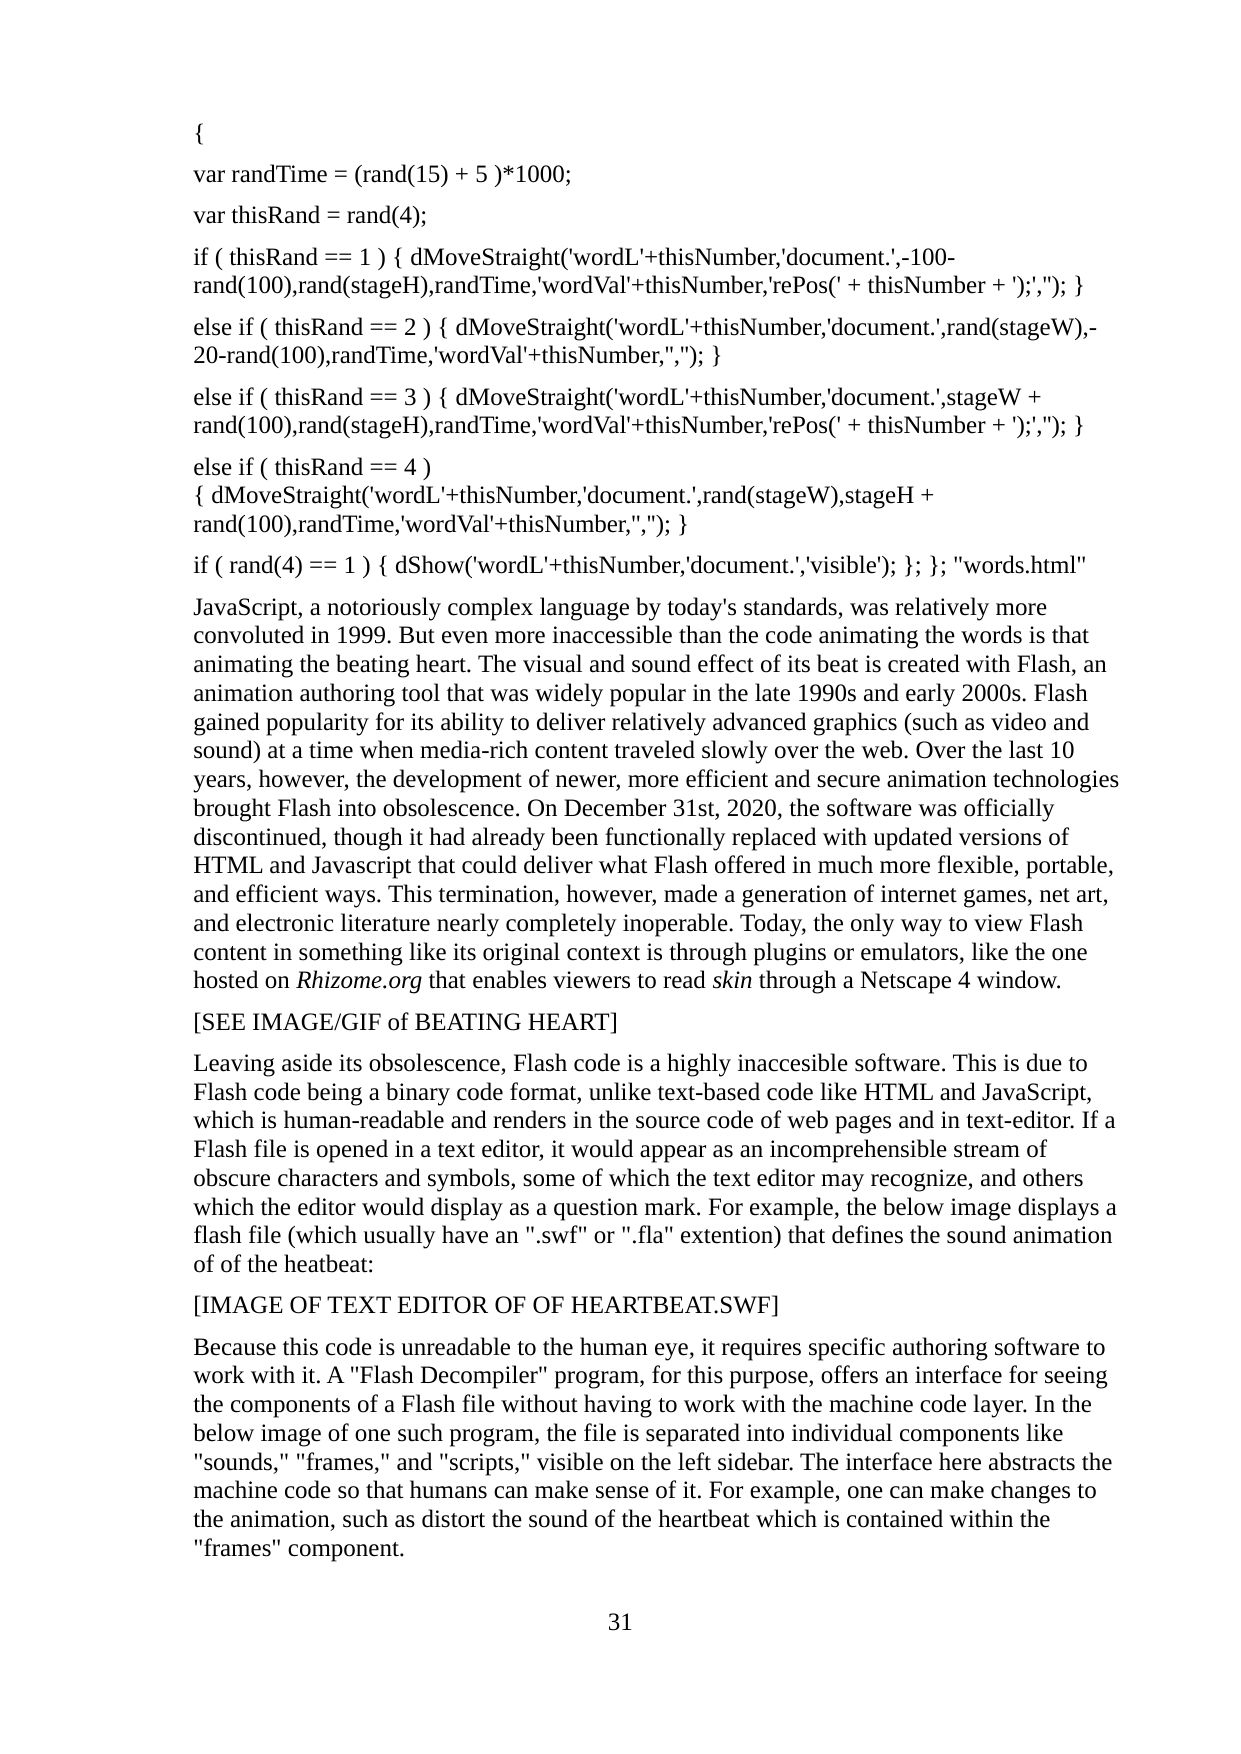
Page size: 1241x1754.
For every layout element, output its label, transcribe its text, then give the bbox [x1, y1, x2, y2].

list { [156, 118, 1122, 147]
list if ( thisRand == 1 ) { dMoveStraight('wordL'+thisNumber,'document.',-100-rand(100),rand(stageH),randTime,'wordVal'+thisNumber,'rePos(' + thisNumber + ');',''); } [156, 242, 1122, 299]
list var randTime = (rand(15) + 5 )*1000; [156, 159, 1122, 188]
list else if ( thisRand == 4 ) { dMoveStraight('wordL'+thisNumber,'document.',rand(stageW),stageH + rand(100),randTime,'wordVal'+thisNumber,'',''); } [156, 452, 1122, 538]
list if ( rand(4) == 1 ) { dShow('wordL'+thisNumber,'document.','visible'); }; }; "words.html" [156, 551, 1122, 579]
list [SEE IMAGE/GIF of BEATING HEART] [156, 1007, 1122, 1036]
list else if ( thisRand == 2 ) { dMoveStraight('wordL'+thisNumber,'document.',rand(stageW),-20-rand(100),randTime,'wordVal'+thisNumber,'',''); } [156, 312, 1122, 369]
list var thisRand = rand(4); [156, 201, 1122, 229]
list Because this code is unreadable to the human eye, it requires specific authoring software to work with it. A "Flash Decompiler" program, for this purpose, offers an interface for seeing the components of a Flash file without having to work with the machine code layer. In the below image of one such program, the file is separated into individual components like "sounds," "frames," and "scripts," visible on the left sidebar. The interface here abstracts the machine code so that humans can make sense of it. For example, one can make changes to the animation, such as distort the sound of the heartbeat which is contained within the "frames" component. [156, 1332, 1122, 1562]
list JavaScript, a notoriously complex language by today's standards, was relatively more convoluted in 1999. But even more inaccessible than the code animating the words is that animating the beating heart. The visual and sound effect of its beat is created with Flash, an animation authoring tool that was widely popular in the late 1990s and early 2000s. Flash gained popularity for its ability to deliver relatively advanced graphics (such as video and sound) at a time when media-rich content traveled slowly over the web. Over the last 10 years, however, the development of newer, more efficient and secure animation technologies brought Flash into obsolescence. On December 31st, 2020, the software was officially discontinued, though it had already been functionally replaced with updated versions of HTML and Javascript that could deliver what Flash offered in much more flexible, portable, and efficient ways. This termination, however, made a generation of internet games, net art, and electronic literature nearly completely inoperable. Today, the only way to view Flash content in something like its original context is through plugins or emulators, like the one hosted on Rhizome.org that enables viewers to read skin through a Netscape 4 window. [156, 592, 1122, 994]
list Leaving aside its obsolescence, Flash code is a highly inaccesible software. This is due to Flash code being a binary code format, unlike text-based code like HTML and JavaScript, which is human-readable and renders in the source code of web pages and in text-editor. If a Flash file is opened in a text editor, it would appear as an incomprehensible stream of obscure characters and symbols, some of which the text editor may recognize, and others which the editor would display as a question mark. For example, the below image displays a flash file (which usually have an ".swf" or ".fla" extention) that defines the sound animation of of the heatbeat: [156, 1048, 1122, 1278]
list else if ( thisRand == 3 ) { dMoveStraight('wordL'+thisNumber,'document.',stageW + rand(100),rand(stageH),randTime,'wordVal'+thisNumber,'rePos(' + thisNumber + ');',''); } [156, 382, 1122, 439]
list [IMAGE OF TEXT EDITOR OF OF HEARTBEAT.SWF] [156, 1291, 1122, 1319]
